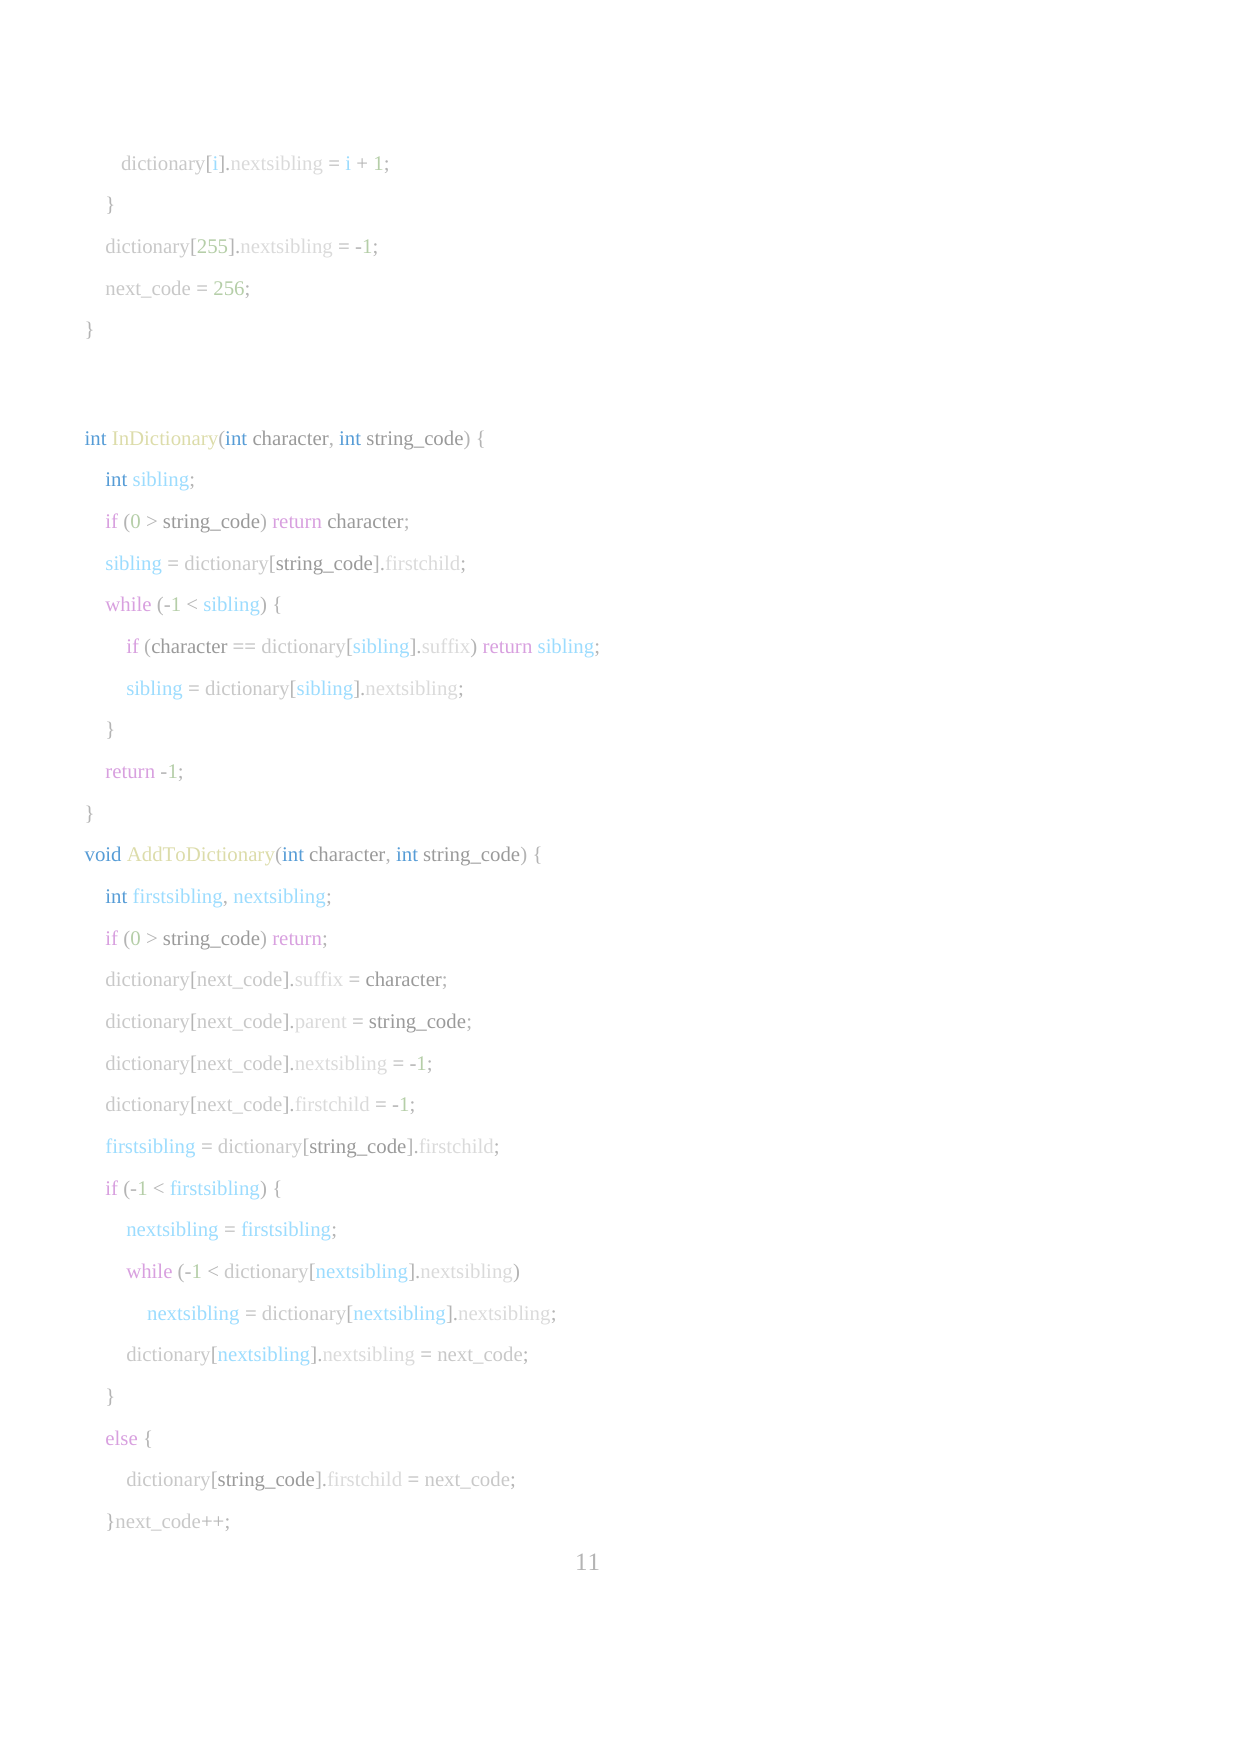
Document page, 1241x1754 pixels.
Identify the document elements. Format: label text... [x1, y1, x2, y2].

text sibling = dictionary[sibling].nextsibling; [84, 675, 1090, 700]
text } [84, 1383, 1090, 1408]
text next_code = 256; [84, 275, 1090, 300]
text if (character == dictionary[sibling].suffix) return sibling; [84, 633, 1090, 658]
text int firstsibling, nextsibling; [84, 883, 1090, 908]
text dictionary[next_code].nextsibling = -1; [84, 1050, 1090, 1075]
text }next_code++; [84, 1508, 1090, 1533]
text int sibling; [84, 467, 1090, 492]
text if (0 > string_code) return; [84, 925, 1090, 950]
text return -1; [84, 758, 1090, 783]
text dictionary[next_code].firstchild = -1; [84, 1092, 1090, 1117]
text if (0 > string_code) return character; [84, 508, 1090, 533]
text sibling = dictionary[string_code].firstchild; [84, 550, 1090, 575]
text dictionary[next_code].suffix = character; [84, 967, 1090, 992]
text while (-1 < sibling) { [84, 592, 1090, 617]
text 11 [84, 1550, 1090, 1575]
text dictionary[next_code].parent = string_code; [84, 1008, 1090, 1033]
text nextsibling = firstsibling; [84, 1217, 1090, 1242]
text firstsibling = dictionary[string_code].firstchild; [84, 1133, 1090, 1158]
text } [84, 317, 1090, 342]
text else { [84, 1425, 1090, 1450]
text } [84, 800, 1090, 825]
text if (-1 < firstsibling) { [84, 1175, 1090, 1200]
text dictionary[string_code].firstchild = next_code; [84, 1467, 1090, 1492]
text while (-1 < dictionary[nextsibling].nextsibling) [84, 1258, 1090, 1283]
text int InDictionary(int character, int string_code) { [84, 425, 1090, 450]
text void AddToDictionary(int character, int string_code) { [84, 842, 1090, 867]
text nextsibling = dictionary[nextsibling].nextsibling; [84, 1300, 1090, 1325]
text dictionary[nextsibling].nextsibling = next_code; [84, 1342, 1090, 1367]
text } [84, 192, 1090, 217]
text dictionary[i].nextsibling = i + 1; [84, 150, 1090, 175]
text dictionary[255].nextsibling = -1; [84, 233, 1090, 258]
text } [84, 717, 1090, 742]
